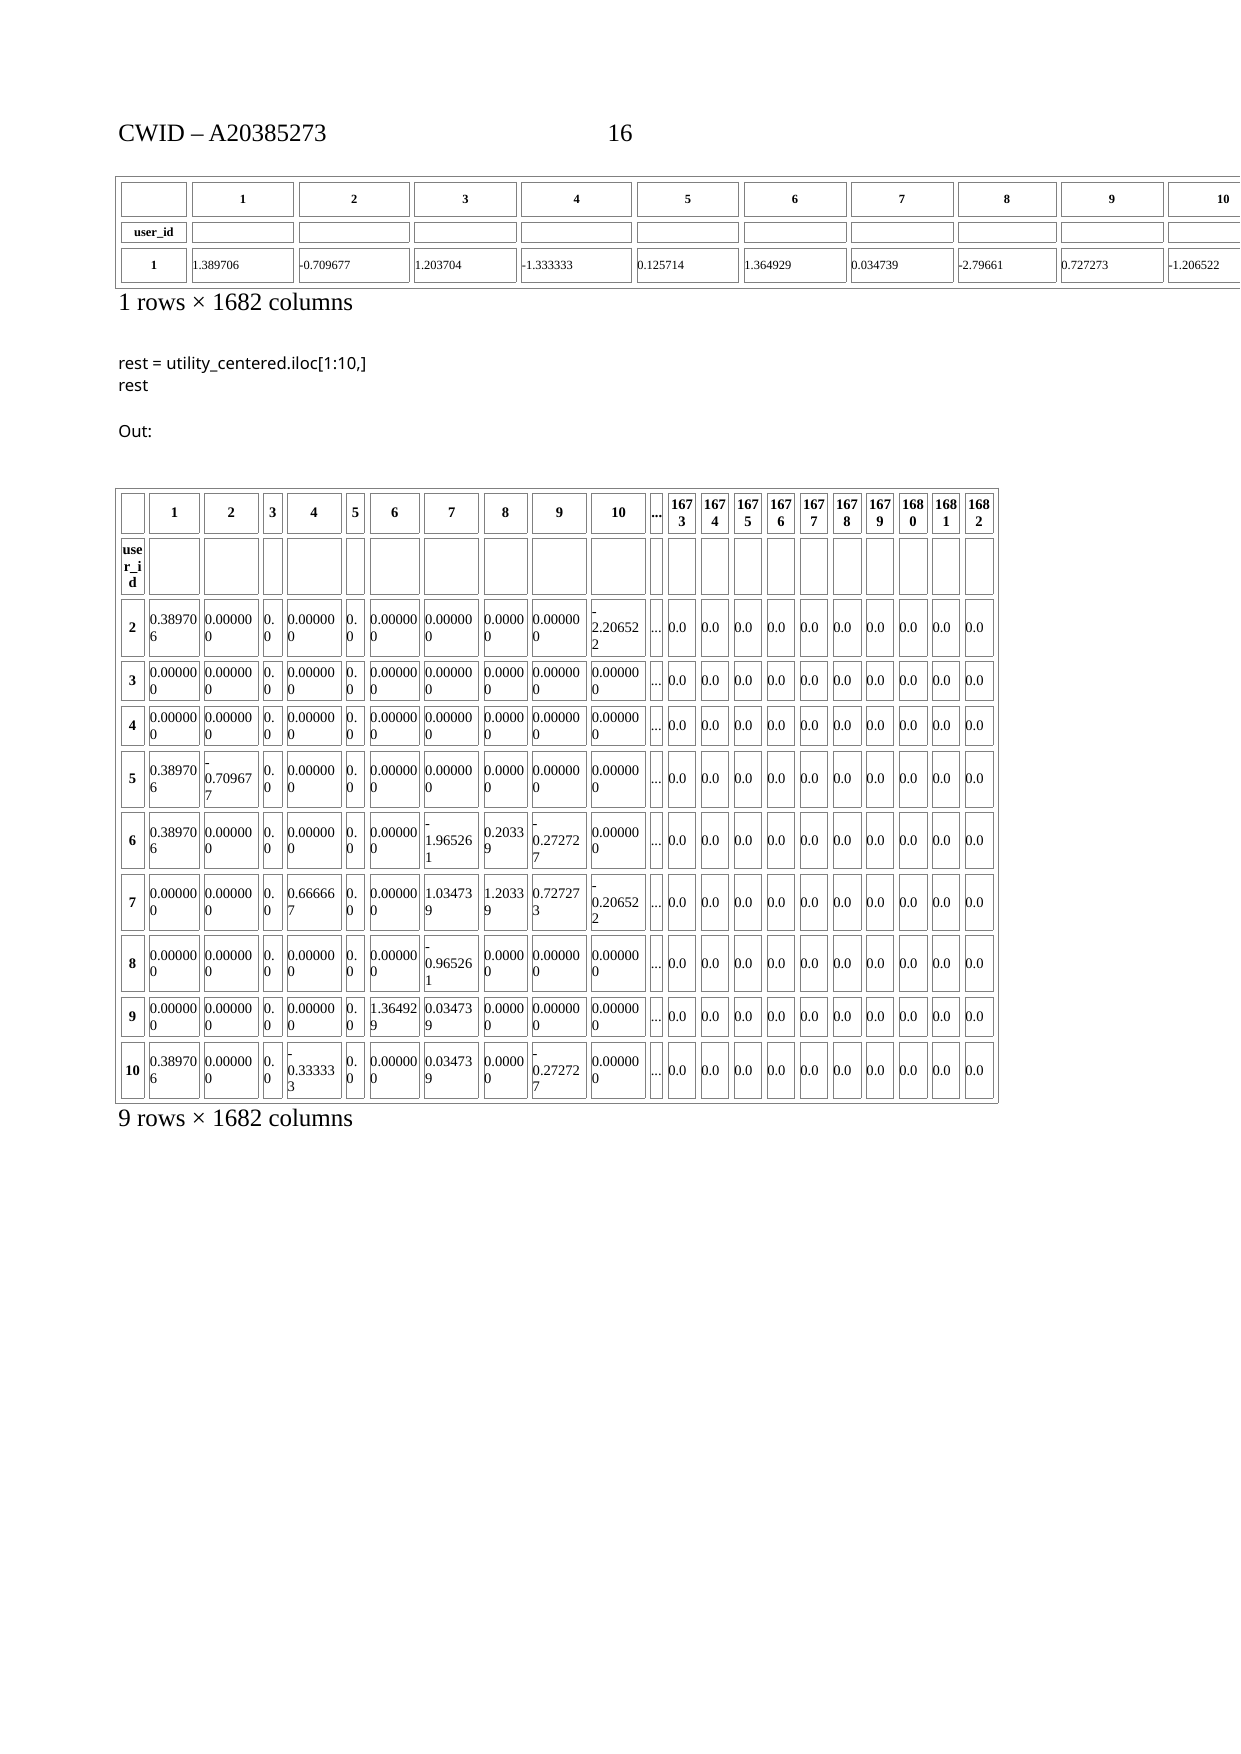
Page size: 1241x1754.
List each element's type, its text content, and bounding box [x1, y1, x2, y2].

table_cell 0.000000 [284, 930, 343, 991]
table_cell 0.0 [929, 991, 962, 1036]
table_cell 1.389706 [189, 242, 296, 282]
table_cell 0.0 [830, 991, 863, 1036]
table_header 1681 [929, 489, 962, 532]
table_cell [519, 216, 634, 242]
table_cell 0.666667 [284, 868, 343, 930]
table_cell 0.0 [261, 930, 284, 991]
table_cell 0.0 [863, 594, 896, 656]
table_cell [638, 223, 738, 242]
table_cell 0.0 [896, 868, 929, 930]
table_header 1679 [863, 489, 896, 532]
table_cell [202, 533, 261, 594]
table_cell 0.0 [665, 991, 698, 1036]
table_cell 0.000000 [530, 745, 589, 807]
table_cell 0.000000 [530, 991, 589, 1036]
table_cell user_id [118, 216, 189, 242]
table_header 5 [634, 177, 741, 216]
table_cell 10 [118, 1036, 147, 1098]
table_header 6 [367, 489, 422, 532]
table_cell 0.0 [896, 745, 929, 807]
table_cell [412, 216, 519, 242]
table_cell [205, 539, 258, 594]
table_cell 0.0 [863, 991, 896, 1036]
table_cell 0.000000 [367, 700, 422, 745]
table_cell 0.0 [261, 868, 284, 930]
table_cell 0.0 [764, 868, 797, 930]
table_cell 0.000000 [367, 930, 422, 991]
table_cell 0.0 [830, 745, 863, 807]
table_cell 0.0 [665, 656, 698, 700]
table_cell 0.0 [830, 594, 863, 656]
table_cell [867, 539, 893, 594]
table_cell 0.000000 [284, 745, 343, 807]
table_cell 0.0 [929, 745, 962, 807]
table_cell 0.000000 [367, 745, 422, 807]
table_cell 0.000000 [202, 700, 261, 745]
table_header 1676 [764, 489, 797, 532]
table_cell 0.0 [929, 700, 962, 745]
table_cell 0.0 [698, 700, 731, 745]
table_cell [264, 539, 282, 594]
table_cell 0.0 [731, 930, 764, 991]
table_cell 0.0 [929, 868, 962, 930]
table_cell 0.0 [797, 991, 830, 1036]
table_cell 0.000000 [367, 656, 422, 700]
table_header 6 [741, 177, 848, 216]
table_cell 0.000000 [202, 594, 261, 656]
table_header 1 [189, 177, 296, 216]
table_cell 0.000000 [589, 930, 648, 991]
text 1 rows × 1682 columns [118, 289, 1122, 316]
table_cell 0.000000 [147, 868, 202, 930]
table_cell 0.000000 [530, 594, 589, 656]
table_header 3 [412, 177, 519, 216]
table_cell ... [648, 745, 665, 807]
table_header 5 [343, 489, 367, 532]
table_cell 0.0 [896, 1036, 929, 1098]
table_header 1682 [962, 489, 995, 532]
table_cell [848, 216, 955, 242]
table_cell -0.206522 [589, 868, 648, 930]
table_cell user_id [118, 533, 147, 594]
table_cell 0.000000 [367, 1036, 422, 1098]
table_cell 0.0 [261, 745, 284, 807]
table_cell [1058, 216, 1165, 242]
table_cell 0.0 [764, 991, 797, 1036]
table_cell 0.000000 [202, 930, 261, 991]
table_cell 0.0 [863, 1036, 896, 1098]
table_cell -0.272727 [530, 807, 589, 868]
table_cell 0.000000 [422, 700, 481, 745]
table_cell 0.0 [896, 656, 929, 700]
table_cell 0.000000 [422, 594, 481, 656]
table_cell [959, 223, 1056, 242]
text rest [118, 374, 1122, 397]
table_cell 0.0 [962, 868, 995, 930]
table_cell 0.0 [261, 656, 284, 700]
table_cell [863, 533, 896, 594]
table_cell 0.0 [731, 656, 764, 700]
table_cell 0.0 [764, 930, 797, 991]
table_cell [371, 539, 419, 594]
table_cell 0.0 [731, 1036, 764, 1098]
table_cell -0.709677 [296, 242, 412, 282]
table_cell [651, 539, 662, 594]
table_cell 0.00000 [481, 656, 529, 700]
table_cell [150, 539, 199, 594]
table_cell 0.0 [797, 1036, 830, 1098]
table_cell 0.0 [962, 991, 995, 1036]
table_cell 0.0 [764, 745, 797, 807]
table_cell 0.389706 [147, 594, 202, 656]
table_cell [296, 216, 412, 242]
table_header [122, 183, 186, 216]
table_cell 0.0 [962, 745, 995, 807]
table_cell 0.0 [896, 807, 929, 868]
table_cell 0.727273 [1058, 242, 1165, 282]
table_cell 8 [118, 930, 147, 991]
table_header ... [648, 489, 665, 532]
table_cell 3 [118, 656, 147, 700]
table_cell ... [648, 991, 665, 1036]
table_cell 0.0 [863, 807, 896, 868]
table_cell [415, 223, 516, 242]
table_cell 0.389706 [147, 1036, 202, 1098]
table_cell 0.0 [896, 594, 929, 656]
table_cell [731, 533, 764, 594]
table_cell 0.0 [830, 1036, 863, 1098]
table_cell 0.0 [863, 656, 896, 700]
table_header 4 [284, 489, 343, 532]
table_cell 4 [118, 700, 147, 745]
table_cell 0.0 [863, 745, 896, 807]
table_cell 0.0 [698, 1036, 731, 1098]
table_cell [592, 539, 645, 594]
table_cell 1.203704 [412, 242, 519, 282]
table_cell 0.0 [665, 1036, 698, 1098]
table_cell [589, 533, 648, 594]
table_cell 0.000000 [202, 868, 261, 930]
table_cell 1.364929 [741, 242, 848, 282]
table_cell 0.0 [863, 868, 896, 930]
table_cell [422, 533, 481, 594]
table_cell [966, 539, 993, 594]
table_cell 0.727273 [530, 868, 589, 930]
table_cell [522, 223, 631, 242]
table_cell 0.0 [343, 656, 367, 700]
table_cell 0.0 [863, 700, 896, 745]
table_cell 0.0 [343, 868, 367, 930]
table_cell [343, 533, 367, 594]
table_cell 0.0 [962, 594, 995, 656]
table_cell 0.0 [797, 745, 830, 807]
table_cell 0.00000 [481, 700, 529, 745]
table_cell 0.0 [731, 594, 764, 656]
table_cell 0.000000 [147, 700, 202, 745]
table_cell 9 [118, 991, 147, 1036]
table_cell 0.0 [343, 745, 367, 807]
table_cell [481, 533, 529, 594]
table_cell 0.0 [343, 930, 367, 991]
table_cell 0.0 [343, 594, 367, 656]
table_cell 0.0 [261, 594, 284, 656]
table_cell [665, 533, 698, 594]
table_cell 0.0 [665, 594, 698, 656]
table_cell 0.000000 [284, 656, 343, 700]
table_cell 0.0 [343, 1036, 367, 1098]
table_cell ... [648, 930, 665, 991]
table_header 3 [261, 489, 284, 532]
table_cell 0.0 [797, 930, 830, 991]
table_cell ... [648, 868, 665, 930]
table_cell 0.0 [896, 991, 929, 1036]
table_cell 0.0 [896, 700, 929, 745]
table_cell [745, 223, 846, 242]
table_cell 0.0 [731, 745, 764, 807]
table_cell 0.000000 [589, 745, 648, 807]
table_cell 0.000000 [284, 594, 343, 656]
table_header 9 [530, 489, 589, 532]
table_cell 0.0 [343, 991, 367, 1036]
table_cell 0.0 [830, 807, 863, 868]
table_cell 0.0 [962, 700, 995, 745]
table_header 10 [1165, 177, 1240, 216]
table_cell -0.709677 [202, 745, 261, 807]
table_cell 0.000000 [589, 656, 648, 700]
table_cell 0.000000 [147, 991, 202, 1036]
table_cell 0.0 [731, 807, 764, 868]
table_cell 1.20339 [481, 868, 529, 930]
table_cell 0.000000 [530, 930, 589, 991]
table_header 1674 [698, 489, 731, 532]
table_header 1673 [665, 489, 698, 532]
table_cell 0.0 [731, 991, 764, 1036]
table_header [118, 177, 189, 216]
table_header 9 [1058, 177, 1165, 216]
table_header 8 [481, 489, 529, 532]
table_header 4 [519, 177, 634, 216]
table_cell 0.0 [764, 594, 797, 656]
table_cell 0.0 [698, 745, 731, 807]
table_cell ... [648, 807, 665, 868]
table_header [122, 494, 144, 532]
table_cell 0.0 [665, 745, 698, 807]
table_cell 0.00000 [481, 1036, 529, 1098]
table_cell [367, 533, 422, 594]
table_cell [347, 539, 364, 594]
table_cell 1 [118, 242, 189, 282]
table_cell ... [648, 656, 665, 700]
table_cell [425, 539, 478, 594]
table_cell [648, 533, 665, 594]
table_cell [741, 216, 848, 242]
table_cell [702, 539, 728, 594]
table_header 10 [589, 489, 648, 532]
table_cell 0.000000 [530, 656, 589, 700]
table_cell 0.000000 [530, 700, 589, 745]
table_cell ... [648, 594, 665, 656]
table_cell 0.000000 [367, 807, 422, 868]
table_cell 0.0 [962, 656, 995, 700]
table_cell ... [648, 700, 665, 745]
table_cell 0.0 [665, 700, 698, 745]
table_cell 0.0 [343, 700, 367, 745]
table_cell 0.0 [731, 868, 764, 930]
table_cell 0.0 [261, 700, 284, 745]
table_cell 0.000000 [589, 991, 648, 1036]
table_cell 0.0 [929, 930, 962, 991]
table_cell 0.20339 [481, 807, 529, 868]
table_cell -1.206522 [1165, 242, 1240, 282]
table_cell 0.0 [665, 807, 698, 868]
table_cell -0.272727 [530, 1036, 589, 1098]
table_cell 0.000000 [202, 807, 261, 868]
table_cell 0.0 [962, 1036, 995, 1098]
table_cell [533, 539, 586, 594]
table_cell 0.0 [830, 930, 863, 991]
text Out: [118, 419, 1122, 442]
table_cell 0.0 [261, 991, 284, 1036]
table_cell -0.333333 [284, 1036, 343, 1098]
table_cell 0.0 [962, 930, 995, 991]
table_header 1678 [830, 489, 863, 532]
table_header 8 [955, 177, 1058, 216]
table_cell 0.000000 [589, 1036, 648, 1098]
table_cell 1.364929 [367, 991, 422, 1036]
table_cell 0.0 [797, 700, 830, 745]
table_cell 0.0 [665, 868, 698, 930]
table_cell -1.333333 [519, 242, 634, 282]
table_cell [300, 223, 409, 242]
table_cell 0.0 [863, 930, 896, 991]
table_cell 0.000000 [589, 807, 648, 868]
table_cell [852, 223, 953, 242]
table_cell 0.0 [764, 700, 797, 745]
table_header [118, 489, 147, 532]
table_cell 0.0 [698, 991, 731, 1036]
table_cell [768, 539, 794, 594]
table_cell 0.0 [343, 807, 367, 868]
table_cell [698, 533, 731, 594]
table_header 1675 [731, 489, 764, 532]
table_cell 0.0 [261, 1036, 284, 1098]
table_cell 0.0 [929, 1036, 962, 1098]
table_cell 0.000000 [202, 1036, 261, 1098]
table_cell 0.000000 [284, 700, 343, 745]
table_cell 0.0 [830, 656, 863, 700]
table_cell 0.000000 [422, 656, 481, 700]
table_cell [284, 533, 343, 594]
table_cell 0.000000 [284, 807, 343, 868]
table_header 7 [848, 177, 955, 216]
table_cell 0.0 [830, 700, 863, 745]
table_cell 6 [118, 807, 147, 868]
table_cell [735, 539, 761, 594]
table_cell -2.79661 [955, 242, 1058, 282]
table_cell 0.0 [261, 807, 284, 868]
table_cell 0.000000 [422, 745, 481, 807]
table_cell 0.0 [797, 656, 830, 700]
table_cell 0.0 [698, 930, 731, 991]
table_cell [896, 533, 929, 594]
table_cell 0.00000 [481, 594, 529, 656]
table_header 1677 [797, 489, 830, 532]
table_cell [962, 533, 995, 594]
table_cell 0.0 [698, 807, 731, 868]
table_cell 0.0 [665, 930, 698, 991]
table_cell 0.0 [896, 930, 929, 991]
table_cell [1165, 216, 1240, 242]
table_cell 0.034739 [422, 991, 481, 1036]
table_header 1 [147, 489, 202, 532]
table_cell [933, 539, 959, 594]
table_cell [955, 216, 1058, 242]
table_cell 0.0 [929, 807, 962, 868]
table_cell 1.034739 [422, 868, 481, 930]
table_cell 5 [118, 745, 147, 807]
table_cell 0.0 [764, 807, 797, 868]
table_cell 0.0 [929, 594, 962, 656]
table_cell [189, 216, 296, 242]
table_cell 0.0 [698, 656, 731, 700]
table_cell 0.000000 [367, 868, 422, 930]
table_cell [929, 533, 962, 594]
table_cell 0.0 [731, 700, 764, 745]
table_cell 0.0 [764, 656, 797, 700]
table_cell 0.0 [830, 868, 863, 930]
table_cell [530, 533, 589, 594]
table_cell 0.389706 [147, 807, 202, 868]
table_cell 0.0 [962, 807, 995, 868]
table_cell [261, 533, 284, 594]
table_cell [669, 539, 695, 594]
text rest = utility_centered.iloc[1:10,] [118, 351, 1122, 374]
table_cell [634, 216, 741, 242]
table_cell [764, 533, 797, 594]
table_cell -1.965261 [422, 807, 481, 868]
table_cell 0.0 [797, 594, 830, 656]
table_cell 0.000000 [202, 991, 261, 1036]
table_cell [147, 533, 202, 594]
table_cell 0.000000 [147, 656, 202, 700]
table_header 2 [202, 489, 261, 532]
table_cell [801, 539, 827, 594]
table_cell 0.00000 [481, 930, 529, 991]
text 9 rows × 1682 columns [118, 1103, 1122, 1132]
table_cell [900, 539, 927, 594]
table_cell 0.00000 [481, 745, 529, 807]
table_cell 0.0 [797, 807, 830, 868]
table_cell 0.0 [764, 1036, 797, 1098]
table_cell 0.0 [929, 656, 962, 700]
table_cell [1062, 223, 1163, 242]
table_cell [797, 533, 830, 594]
table_cell 0.000000 [202, 656, 261, 700]
table_cell [1169, 223, 1240, 242]
table_cell 0.034739 [422, 1036, 481, 1098]
table_cell [288, 539, 341, 594]
table_cell 2 [118, 594, 147, 656]
table_cell 0.034739 [848, 242, 955, 282]
table_header 1680 [896, 489, 929, 532]
table_cell ... [648, 1036, 665, 1098]
table_cell -2.206522 [589, 594, 648, 656]
table_cell 0.00000 [481, 991, 529, 1036]
table_cell 0.0 [797, 868, 830, 930]
table_cell [830, 533, 863, 594]
table_cell [193, 223, 293, 242]
table_cell -0.965261 [422, 930, 481, 991]
table_cell 0.389706 [147, 745, 202, 807]
table_cell 0.000000 [589, 700, 648, 745]
table_cell 0.125714 [634, 242, 741, 282]
table_cell 0.0 [698, 594, 731, 656]
table_cell 0.000000 [284, 991, 343, 1036]
table_cell [834, 539, 861, 594]
table_cell 0.000000 [147, 930, 202, 991]
table_cell [485, 539, 527, 594]
table_cell 0.0 [698, 868, 731, 930]
table_header 7 [422, 489, 481, 532]
table_cell 0.000000 [367, 594, 422, 656]
table_cell 7 [118, 868, 147, 930]
table_header 2 [296, 177, 412, 216]
